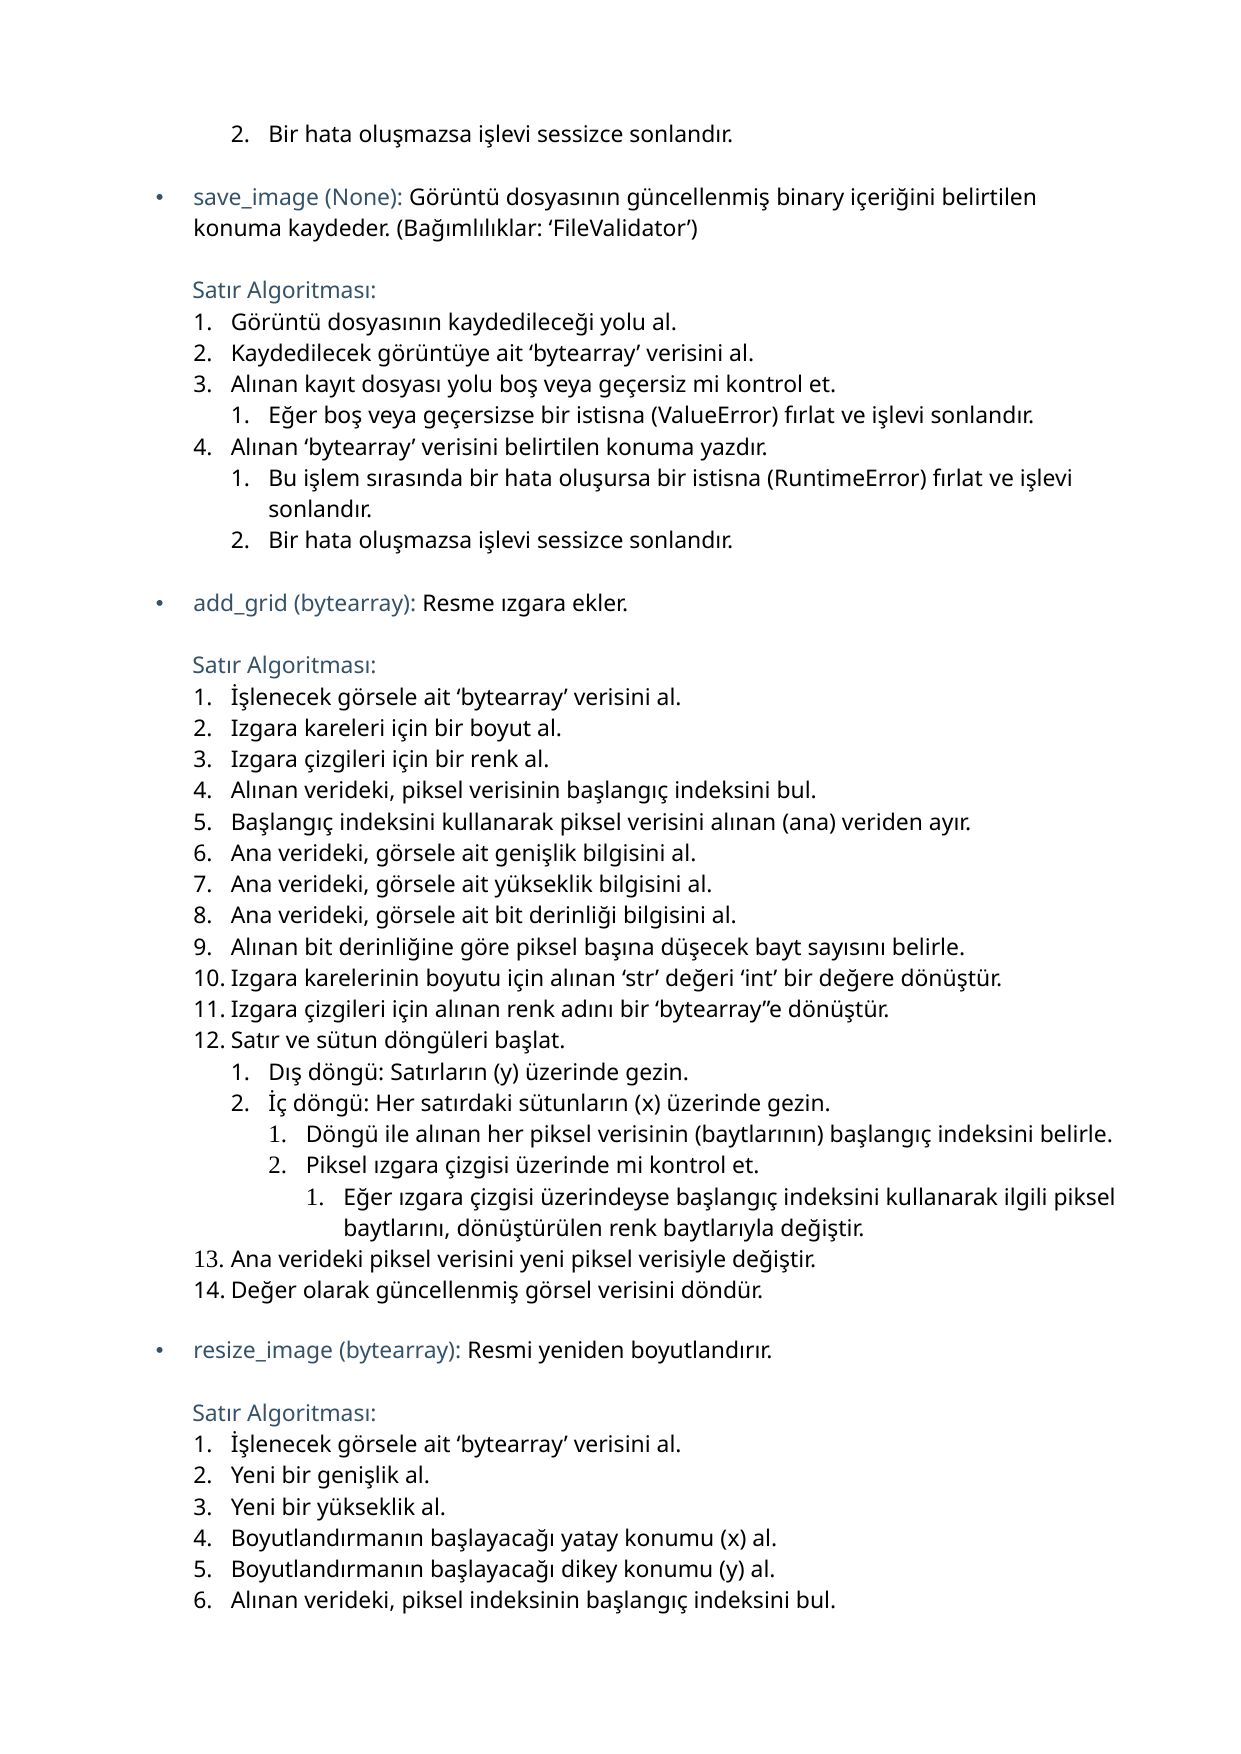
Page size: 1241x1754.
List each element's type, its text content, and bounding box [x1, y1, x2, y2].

list Değer olarak güncellenmiş görsel verisini döndür. [193, 1274, 1122, 1306]
list Satır ve sütun döngüleri başlat. [193, 1024, 1122, 1056]
list İç döngü: Her satırdaki sütunların (x) üzerinde gezin. [231, 1087, 1122, 1118]
list Alınan verideki, piksel verisinin başlangıç indeksini bul. [193, 774, 1122, 806]
list Boyutlandırmanın başlayacağı dikey konumu (y) al. [193, 1553, 1122, 1584]
list Döngü ile alınan her piksel verisinin (baytlarının) başlangıç indeksini belirle. [268, 1118, 1122, 1149]
list İşlenecek görsele ait ‘bytearray’ verisini al. [193, 681, 1122, 712]
list Yeni bir genişlik al. [193, 1459, 1122, 1491]
list Izgara çizgileri için alınan renk adını bir ‘bytearray’’e dönüştür. [193, 993, 1122, 1024]
list save_image (None): Görüntü dosyasının güncellenmiş binary içeriğini belirtilen konuma kaydeder. (Bağımlılıklar: ‘FileValidator’) [156, 181, 1122, 243]
list resize_image (bytearray): Resmi yeniden boyutlandırır. [156, 1334, 1122, 1366]
list Eğer boş veya geçersizse bir istisna (ValueError) fırlat ve işlevi sonlandır. [231, 399, 1122, 431]
text Satır Algoritması: [118, 274, 1122, 306]
list Izgara karelerinin boyutu için alınan ‘str’ değeri ‘int’ bir değere dönüştür. [193, 962, 1122, 993]
list Alınan kayıt dosyası yolu boş veya geçersiz mi kontrol et. [193, 368, 1122, 399]
list Dış döngü: Satırların (y) üzerinde gezin. [231, 1056, 1122, 1087]
list Görüntü dosyasının kaydedileceği yolu al. [193, 306, 1122, 337]
list Boyutlandırmanın başlayacağı yatay konumu (x) al. [193, 1522, 1122, 1553]
list Alınan bit derinliğine göre piksel başına düşecek bayt sayısını belirle. [193, 931, 1122, 962]
list Ana verideki, görsele ait bit derinliği bilgisini al. [193, 899, 1122, 931]
text Satır Algoritması: [118, 1397, 1122, 1428]
list Bu işlem sırasında bir hata oluşursa bir istisna (RuntimeError) fırlat ve işlevi sonlandır. [231, 462, 1122, 524]
list Ana verideki, görsele ait yükseklik bilgisini al. [193, 868, 1122, 899]
list Izgara kareleri için bir boyut al. [193, 712, 1122, 743]
list Bir hata oluşmazsa işlevi sessizce sonlandır. [231, 118, 1122, 149]
list Alınan verideki, piksel indeksinin başlangıç indeksini bul. [193, 1584, 1122, 1616]
list Bir hata oluşmazsa işlevi sessizce sonlandır. [231, 524, 1122, 556]
list Alınan ‘bytearray’ verisini belirtilen konuma yazdır. [193, 431, 1122, 462]
list Başlangıç indeksini kullanarak piksel verisini alınan (ana) veriden ayır. [193, 806, 1122, 837]
list Piksel ızgara çizgisi üzerinde mi kontrol et. [268, 1149, 1122, 1181]
list add_grid (bytearray): Resme ızgara ekler. [156, 587, 1122, 618]
list Yeni bir yükseklik al. [193, 1491, 1122, 1522]
text Satır Algoritması: [118, 649, 1122, 681]
list Ana verideki, görsele ait genişlik bilgisini al. [193, 837, 1122, 868]
list Izgara çizgileri için bir renk al. [193, 743, 1122, 774]
list Ana verideki piksel verisini yeni piksel verisiyle değiştir. [193, 1243, 1122, 1274]
list Eğer ızgara çizgisi üzerindeyse başlangıç indeksini kullanarak ilgili piksel baytlarını, dönüştürülen renk baytlarıyla değiştir. [306, 1181, 1122, 1243]
list İşlenecek görsele ait ‘bytearray’ verisini al. [193, 1428, 1122, 1459]
list Kaydedilecek görüntüye ait ‘bytearray’ verisini al. [193, 337, 1122, 368]
